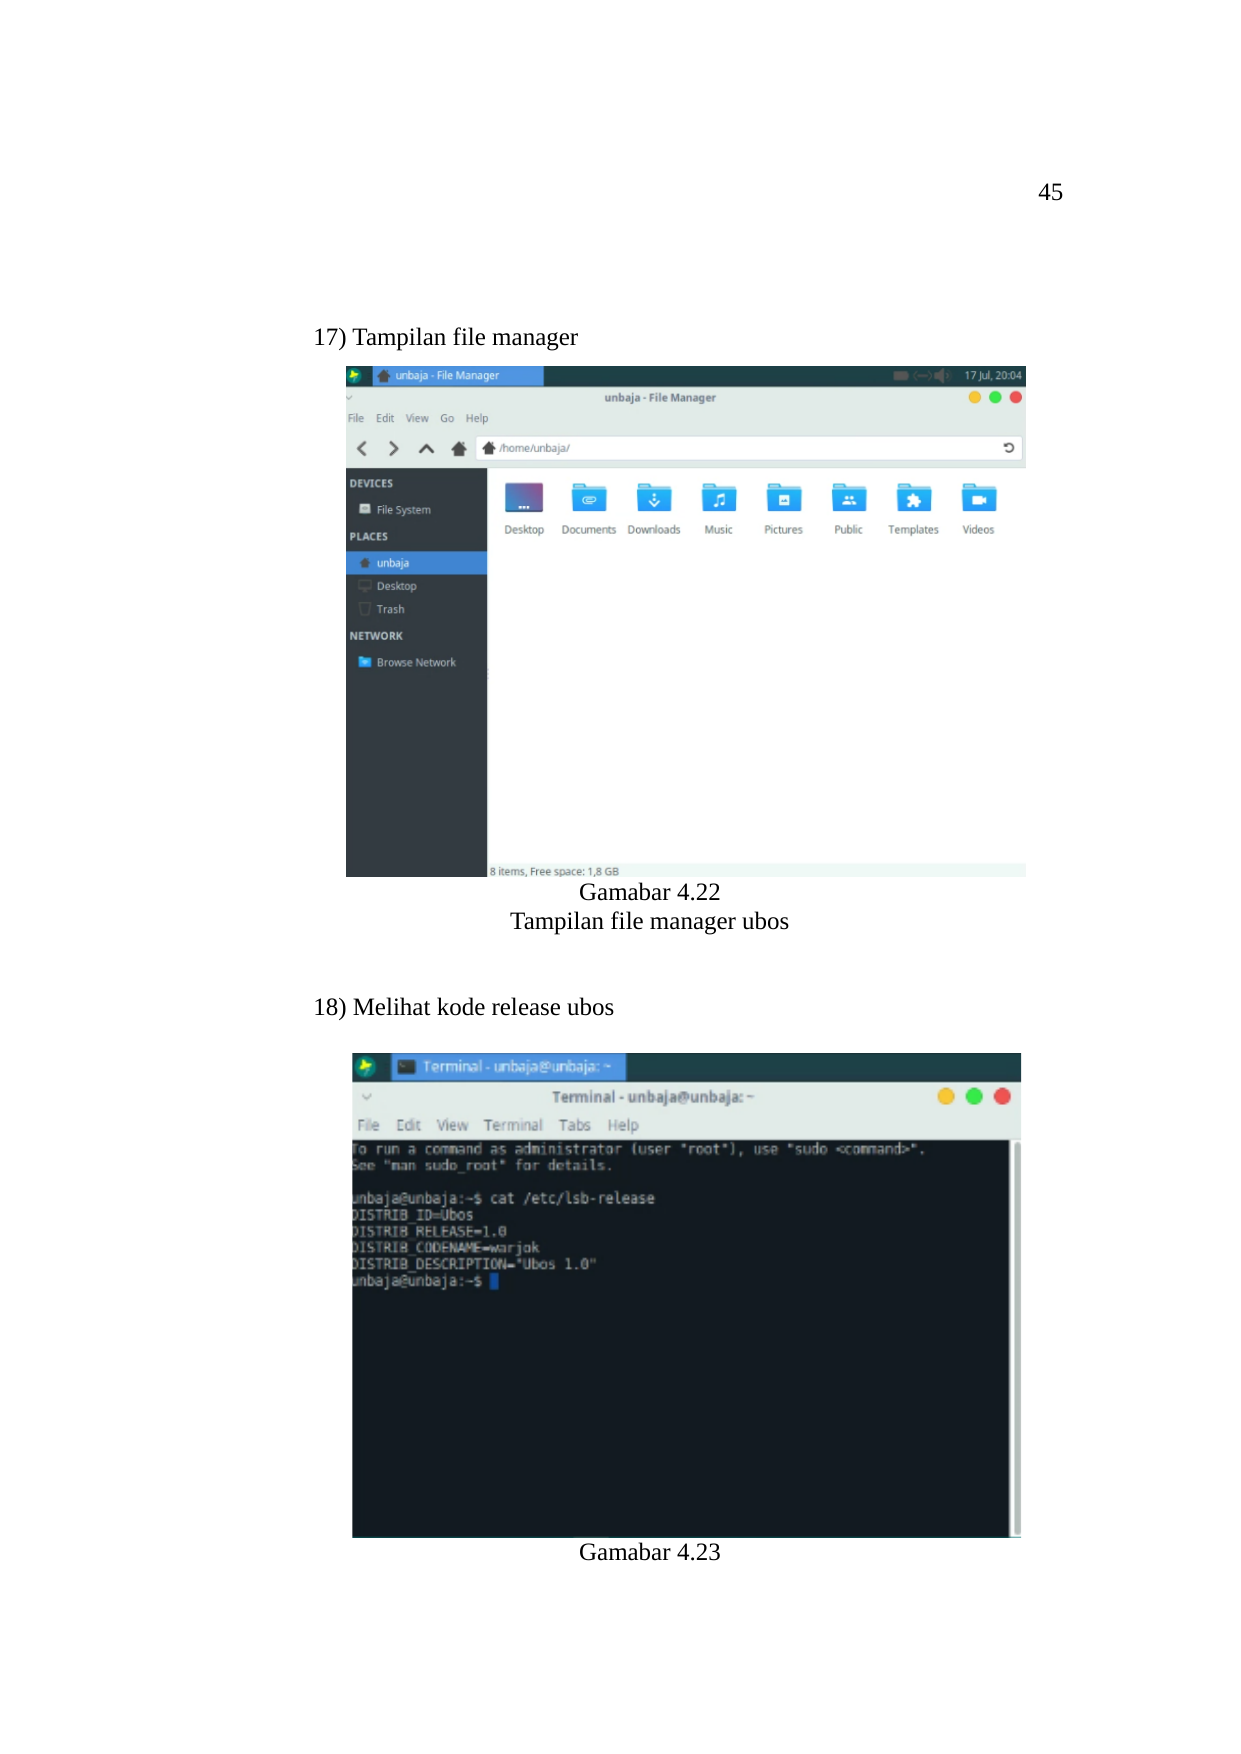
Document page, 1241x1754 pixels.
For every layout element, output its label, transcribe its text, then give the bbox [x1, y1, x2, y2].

picture [346, 366, 1026, 877]
text Tampilan file manager ubos [236, 906, 1063, 934]
text Gamabar 4.22 [236, 366, 1063, 906]
text 17) Tampilan file manager [313, 322, 1063, 351]
picture [352, 1053, 936, 1538]
text 18) Melihat kode release ubos [313, 992, 1063, 1021]
text Gamabar 4.23 [236, 1035, 1063, 1566]
